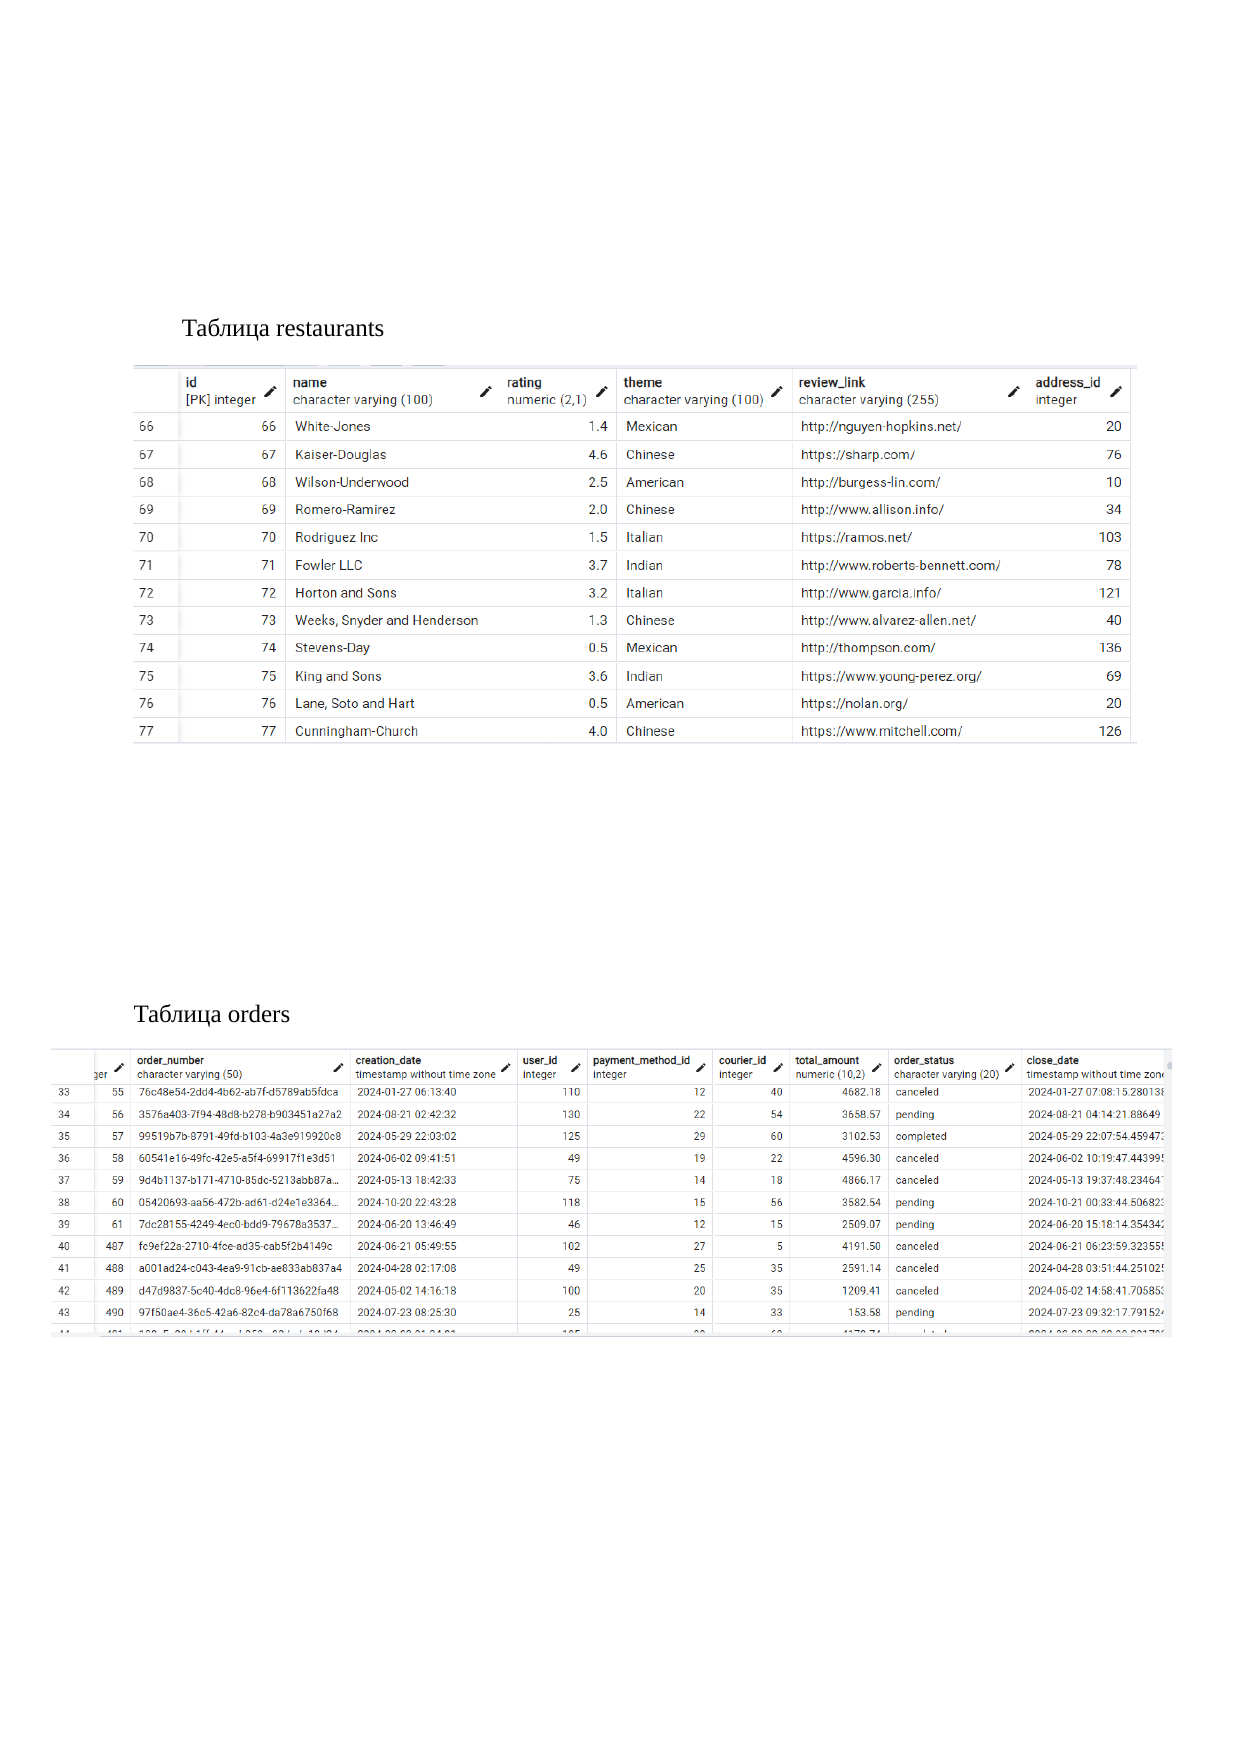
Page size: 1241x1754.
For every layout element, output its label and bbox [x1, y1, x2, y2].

picture [133, 365, 1137, 744]
picture [50, 1048, 1173, 1337]
